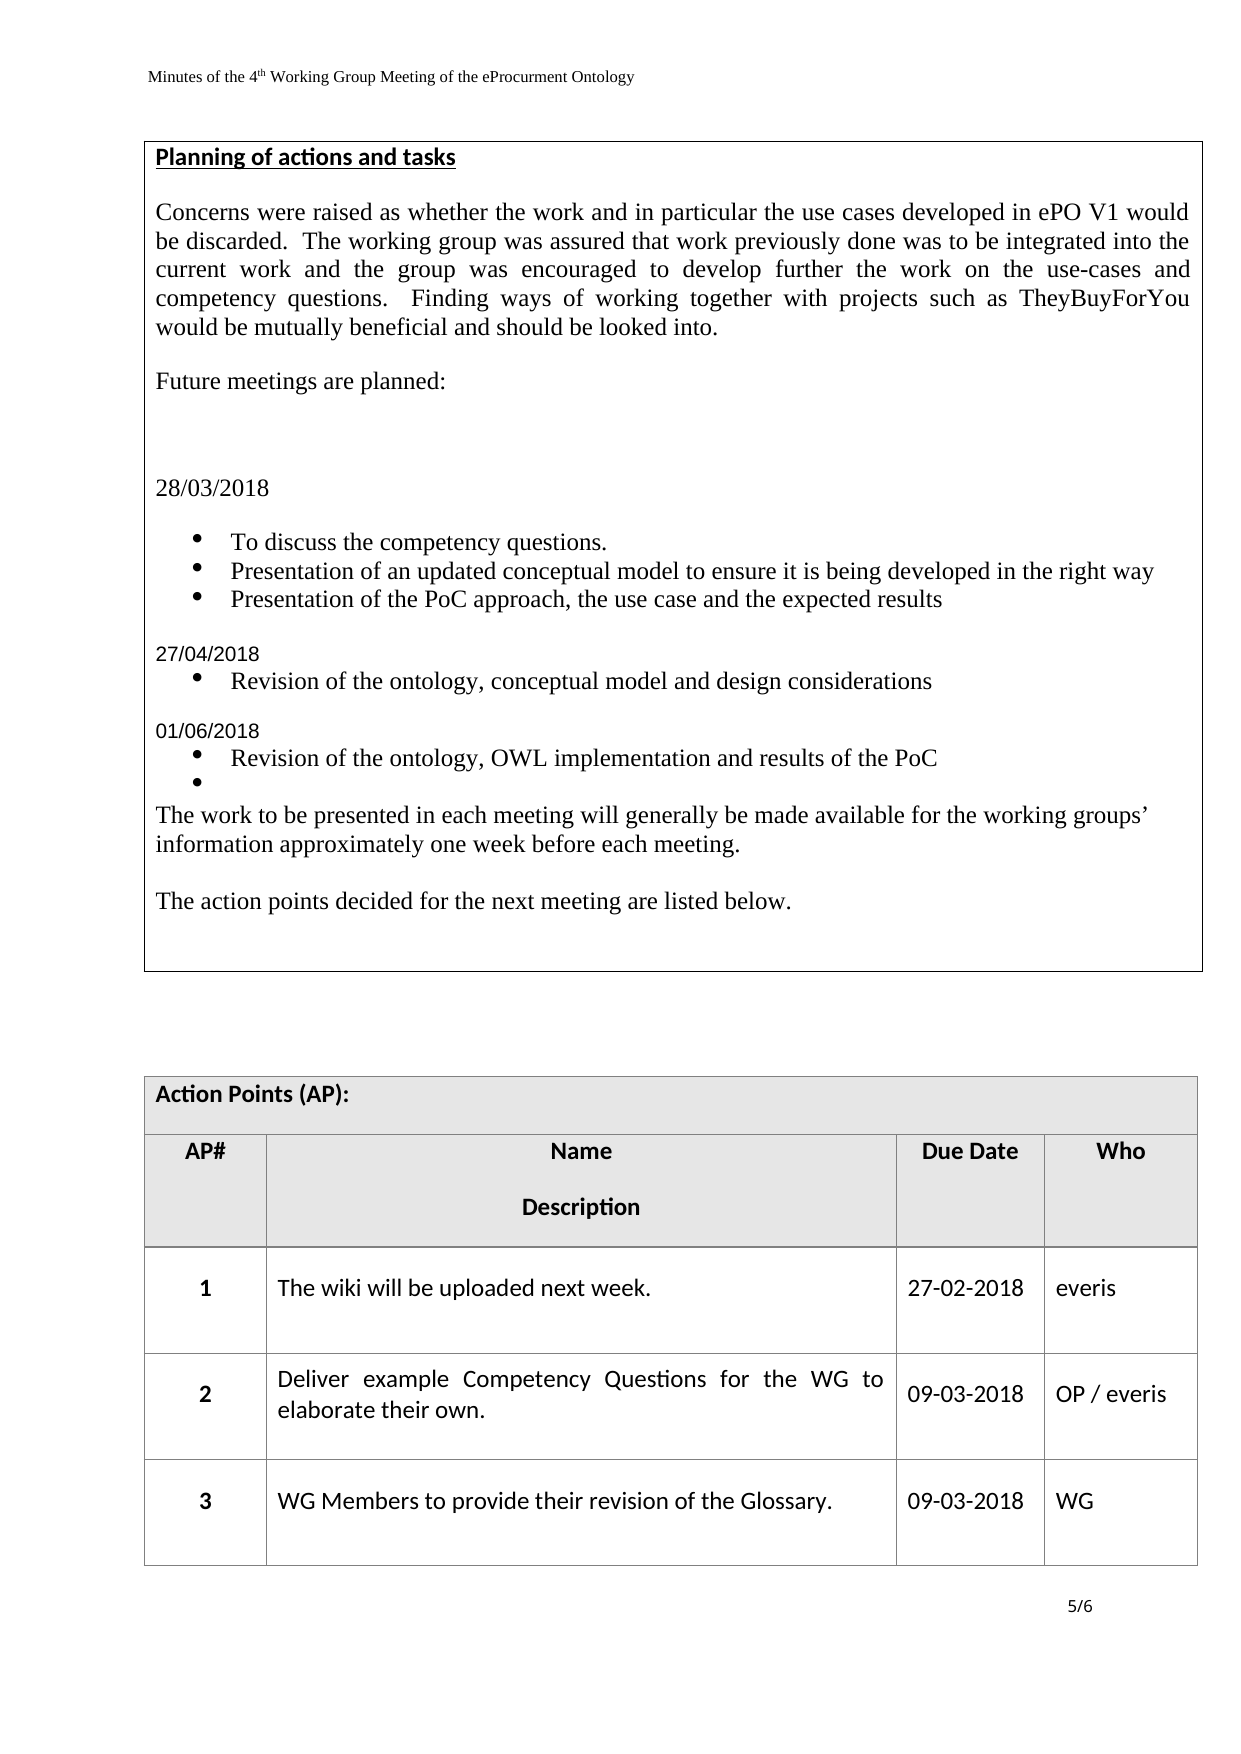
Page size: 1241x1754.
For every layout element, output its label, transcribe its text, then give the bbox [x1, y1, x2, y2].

table_cell everis [1045, 1248, 1197, 1353]
table_cell Deliver example Competency Questions for the WG to elaborate their own. [267, 1354, 896, 1459]
table_cell AP# [145, 1135, 266, 1246]
table_cell The wiki will be uploaded next week. [267, 1248, 896, 1353]
table_cell Name Description [267, 1135, 896, 1246]
table_cell Action Points (AP): [145, 1077, 1197, 1134]
table_cell Planning of actions and tasks Concerns were raised as whether the work and in particular the use cases developed in ePO V1 would be discarded. The working group was assured that work previously done was to be integrated into the current work and the group was encouraged to develop further the work on the use-cases and competency questions. Finding ways of working together with projects such as TheyBuyForYou would be mutually beneficial and should be looked into. Future meetings are planned: 28/03/2018 To discuss the competency questions. Presentation of an updated conceptual model to ensure it is being developed in the right way Presentation of the PoC approach, the use case and the expected results 27/04/2018 Revision of the ontology, conceptual model and design considerations 01/06/2018 Revision of the ontology, OWL implementation and results of the PoC The work to be presented in each meeting will generally be made available for the working groups’ information approximately one week before each meeting. The action points decided for the next meeting are listed below. [145, 142, 1202, 971]
table_cell Who [1045, 1135, 1197, 1246]
table_cell [1198, 1459, 1202, 1565]
table_cell 09-03-2018 [897, 1460, 1044, 1565]
table_cell 09-03-2018 [897, 1354, 1044, 1459]
table_cell OP / everis [1045, 1354, 1197, 1459]
table_cell 3 [145, 1460, 266, 1565]
table_cell WG [1045, 1460, 1197, 1565]
table_cell [1198, 1076, 1202, 1134]
table_cell Due Date [897, 1135, 1044, 1246]
table_cell [144, 972, 1202, 1076]
table_cell 2 [145, 1354, 266, 1459]
table_cell 27-02-2018 [897, 1248, 1044, 1353]
table_cell [1198, 1246, 1202, 1353]
table_cell WG Members to provide their revision of the Glossary. [267, 1460, 896, 1565]
table_cell [1198, 1353, 1202, 1459]
table_cell [1198, 1134, 1202, 1246]
table_cell 1 [145, 1248, 266, 1353]
